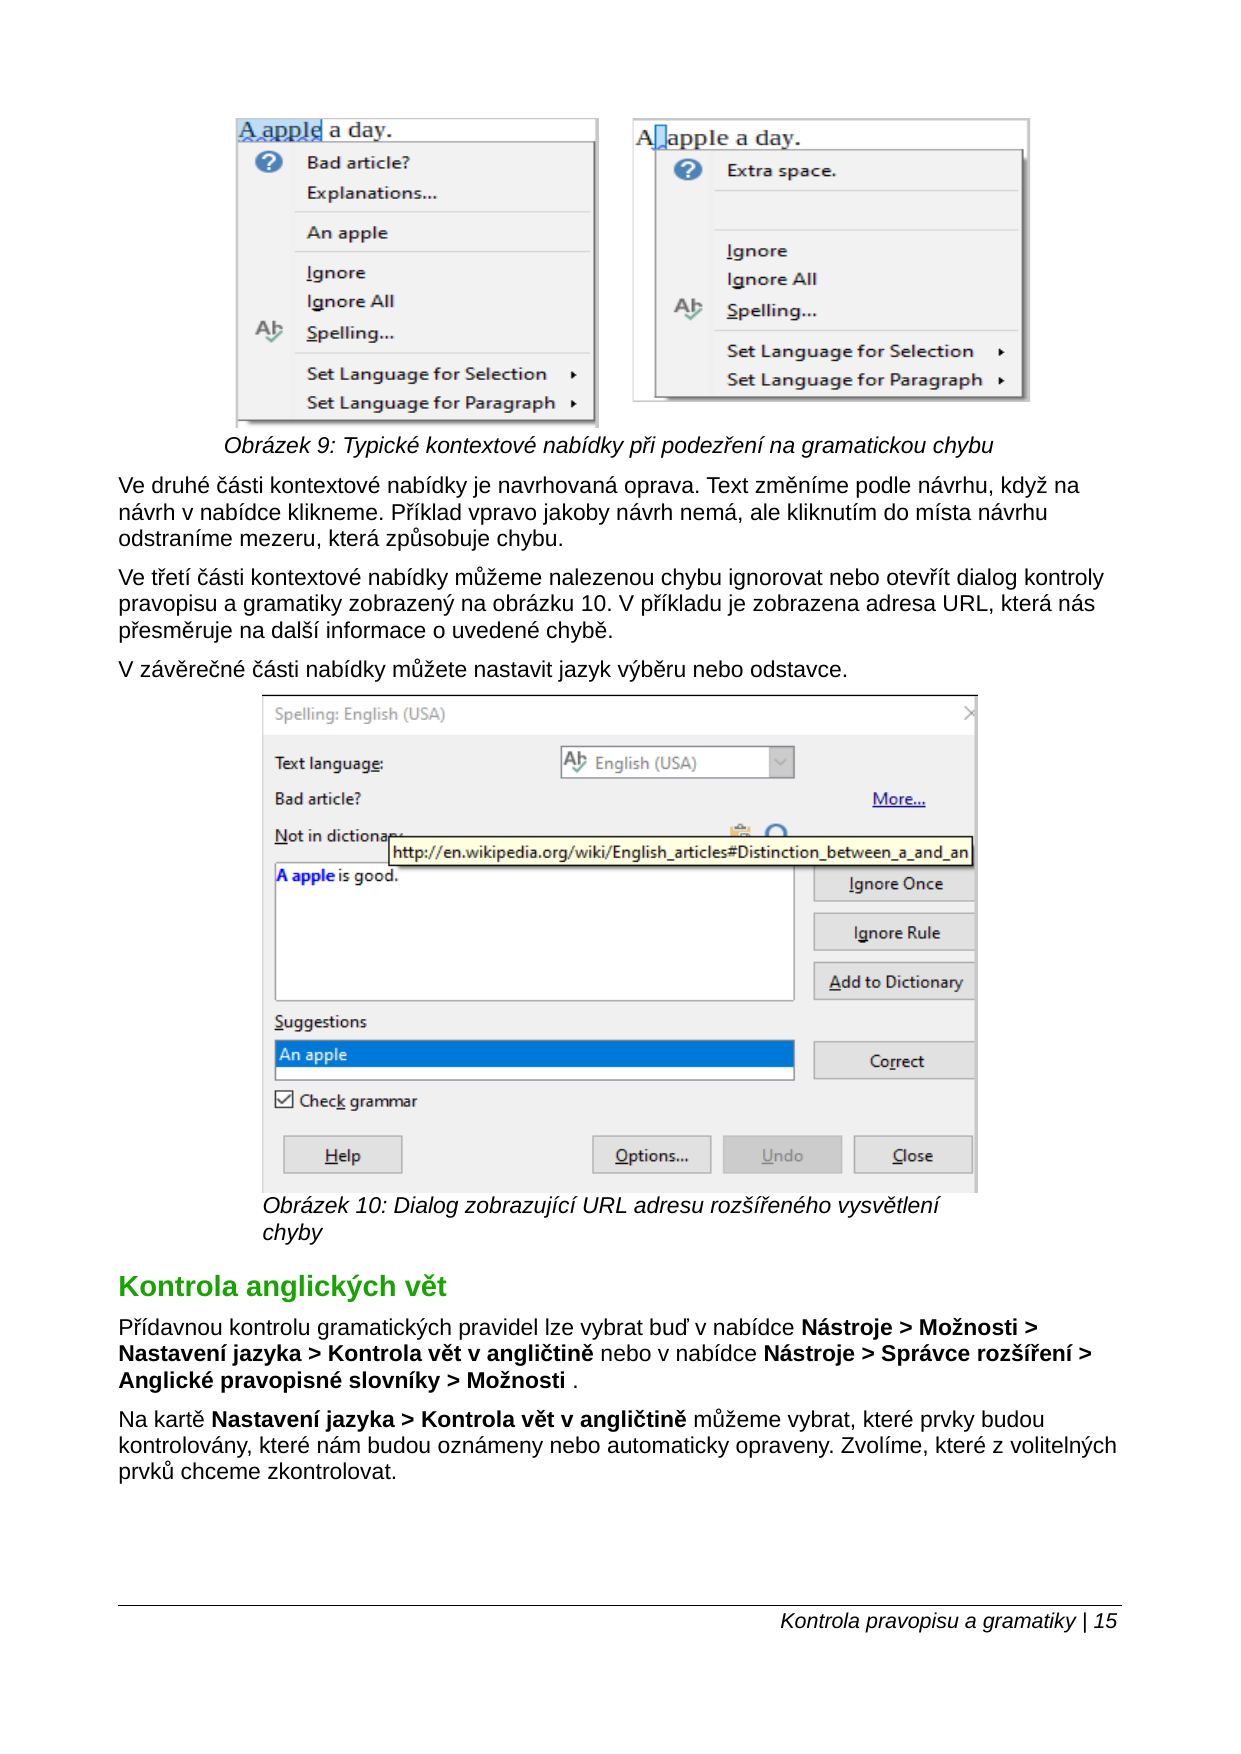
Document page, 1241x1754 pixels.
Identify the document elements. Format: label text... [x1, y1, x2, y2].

subtitle Kontrola anglických vět [118, 1269, 1122, 1302]
text V závěrečné části nabídky můžete nastavit jazyk výběru nebo odstavce. [118, 656, 1122, 682]
picture [235, 118, 599, 428]
picture [262, 696, 978, 1193]
table_cell Obrázek 9: Typické kontextové nabídky při podezření na gramatickou chybu [224, 432, 1032, 472]
text Ve třetí části kontextové nabídky můžeme nalezenou chybu ignorovat nebo otevřít dialog kontroly pravopisu a gramatiky zobrazený na obrázku 10. V příkladu je zobrazena adresa URL, která nás přesměruje na další informace o uvedené chybě. [118, 564, 1122, 643]
text Ve druhé části kontextové nabídky je navrhovaná oprava. Text změníme podle návrhu, když na návrh v nabídce klikneme. Příklad vpravo jakoby návrh nemá, ale kliknutím do místa návrhu odstraníme mezeru, která způsobuje chybu. [118, 472, 1122, 552]
text Na kartě Nastavení jazyka > Kontrola vět v angličtině můžeme vybrat, které prvky budou kontrolovány, které nám budou oznámeny nebo automaticky opraveny. Zvolíme, které z volitelných prvků chceme zkontrolovat. [118, 1406, 1122, 1484]
text Obrázek 10: Dialog zobrazující URL adresu rozšířeného vysvětlení chyby [262, 1193, 978, 1245]
table_header [224, 118, 620, 432]
table_header [620, 118, 1032, 432]
picture [632, 118, 1031, 402]
text Přídavnou kontrolu gramatických pravidel lze vybrat buď v nabídce Nástroje > Možnosti > Nastavení jazyka > Kontrola vět v angličtině nebo v nabídce Nástroje > Správce rozšíření > Anglické pravopisné slovníky > Možnosti . [118, 1314, 1122, 1393]
